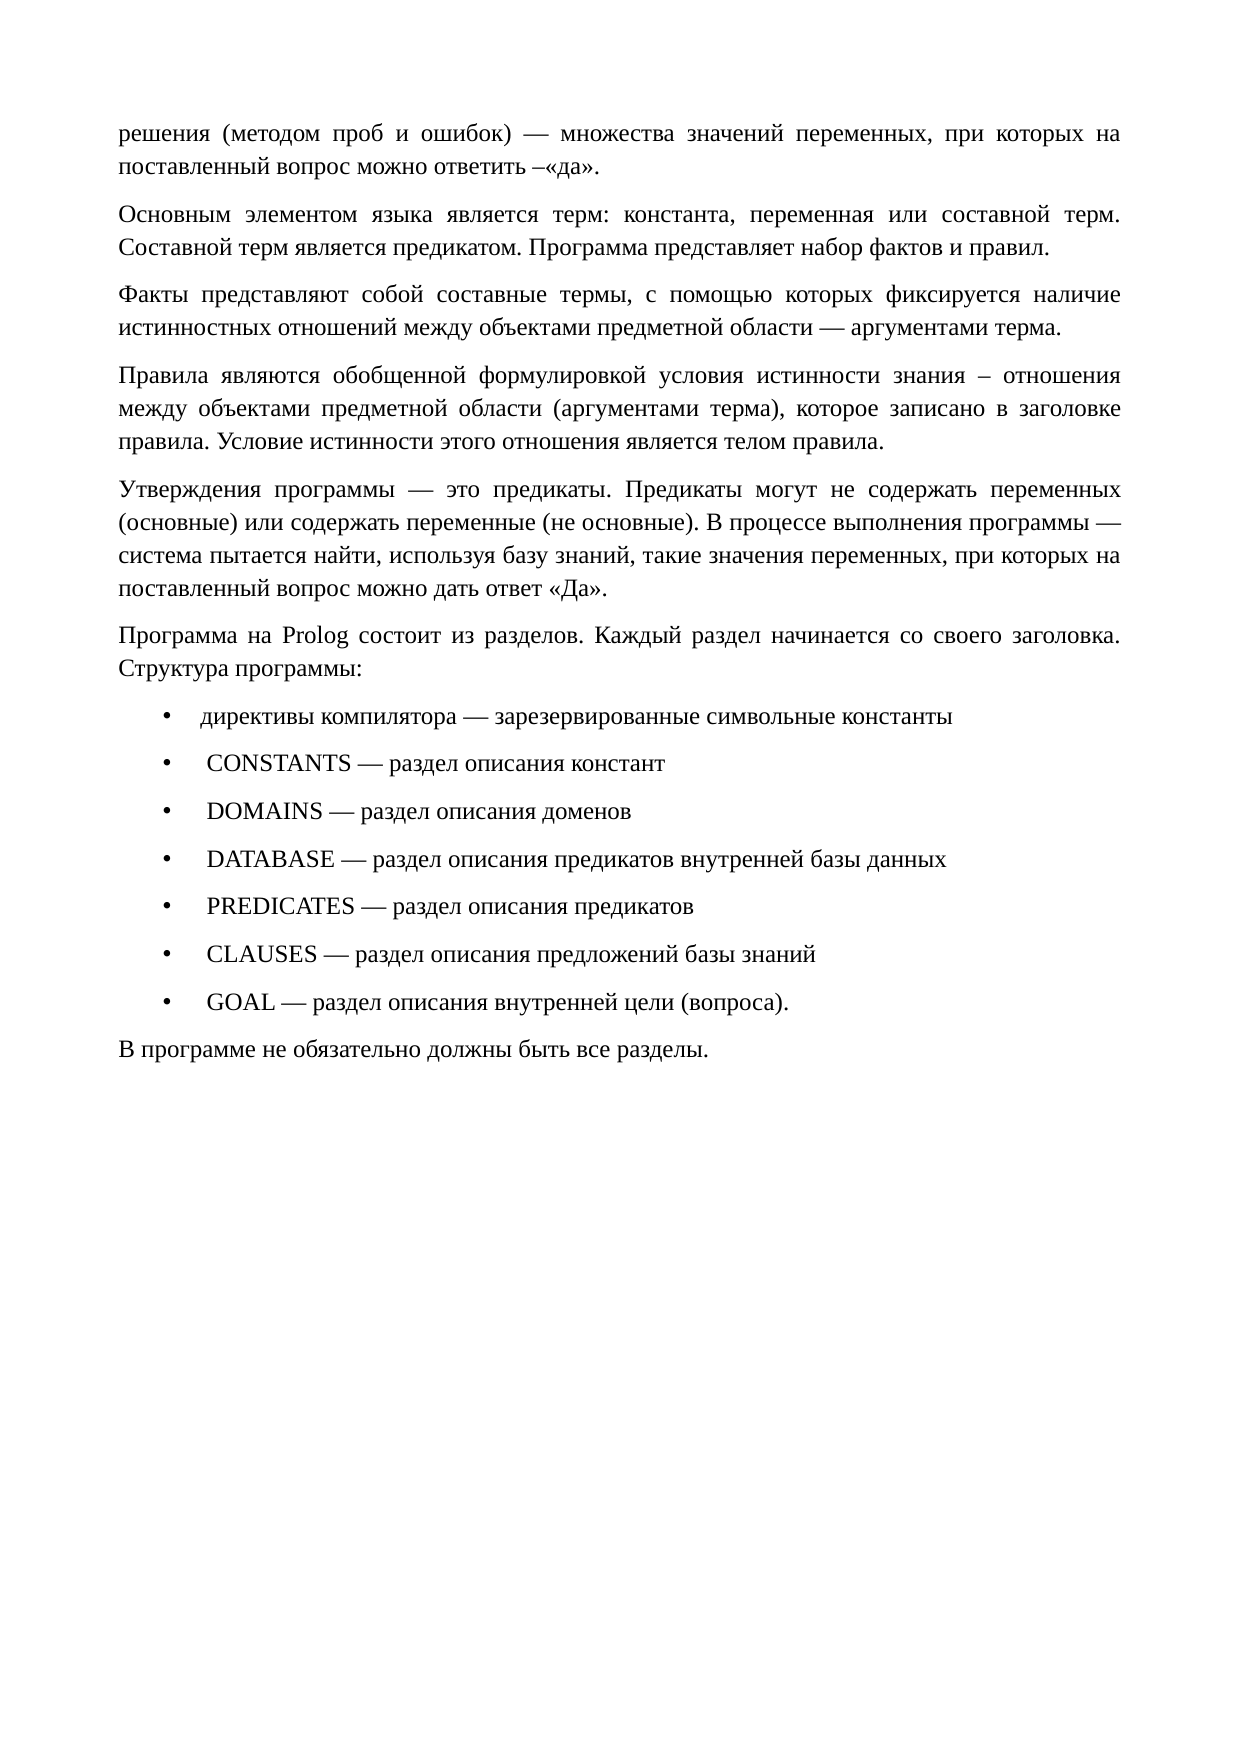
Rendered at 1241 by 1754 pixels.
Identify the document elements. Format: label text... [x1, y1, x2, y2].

text Факты представляют собой составные термы, с помощью которых фиксируется наличие истинностных отношений между объектами предметной области — аргументами терма. [118, 279, 1122, 341]
text В программе не обязательно должны быть все разделы. [118, 1034, 1122, 1063]
list DOMAINS — раздел описания доменов [163, 796, 1122, 825]
text Программа на Prolog состоит из разделов. Каждый раздел начинается со своего заголовка. Структура программы: [118, 620, 1122, 682]
list PREDICATES — раздел описания предикатов [163, 891, 1122, 920]
list CLAUSES — раздел описания предложений базы знаний [163, 939, 1122, 968]
text Утверждения программы — это предикаты. Предикаты могут не содержать переменных (основные) или содержать переменные (не основные). В процессе выполнения программы — система пытается найти, используя базу знаний, такие значения переменных, при которых на поставленный вопрос можно дать ответ «Да». [118, 474, 1122, 601]
list DATABASE — раздел описания предикатов внутренней базы данных [163, 844, 1122, 872]
text решения (методом проб и ошибок) — множества значений переменных, при которых на поставленный вопрос можно ответить –«да». [118, 118, 1122, 180]
text Правила являются обобщенной формулировкой условия истинности знания – отношения между объектами предметной области (аргументами терма), которое записано в заголовке правила. Условие истинности этого отношения является телом правила. [118, 360, 1122, 455]
text Основным элементом языка является терм: константа, переменная или составной терм. Составной терм является предикатом. Программа представляет набор фактов и правил. [118, 199, 1122, 261]
list директивы компилятора — зарезервированные символьные константы [163, 701, 1122, 730]
list GOAL — раздел описания внутренней цели (вопроса). [163, 987, 1122, 1015]
list CONSTANTS — раздел описания констант [163, 748, 1122, 777]
